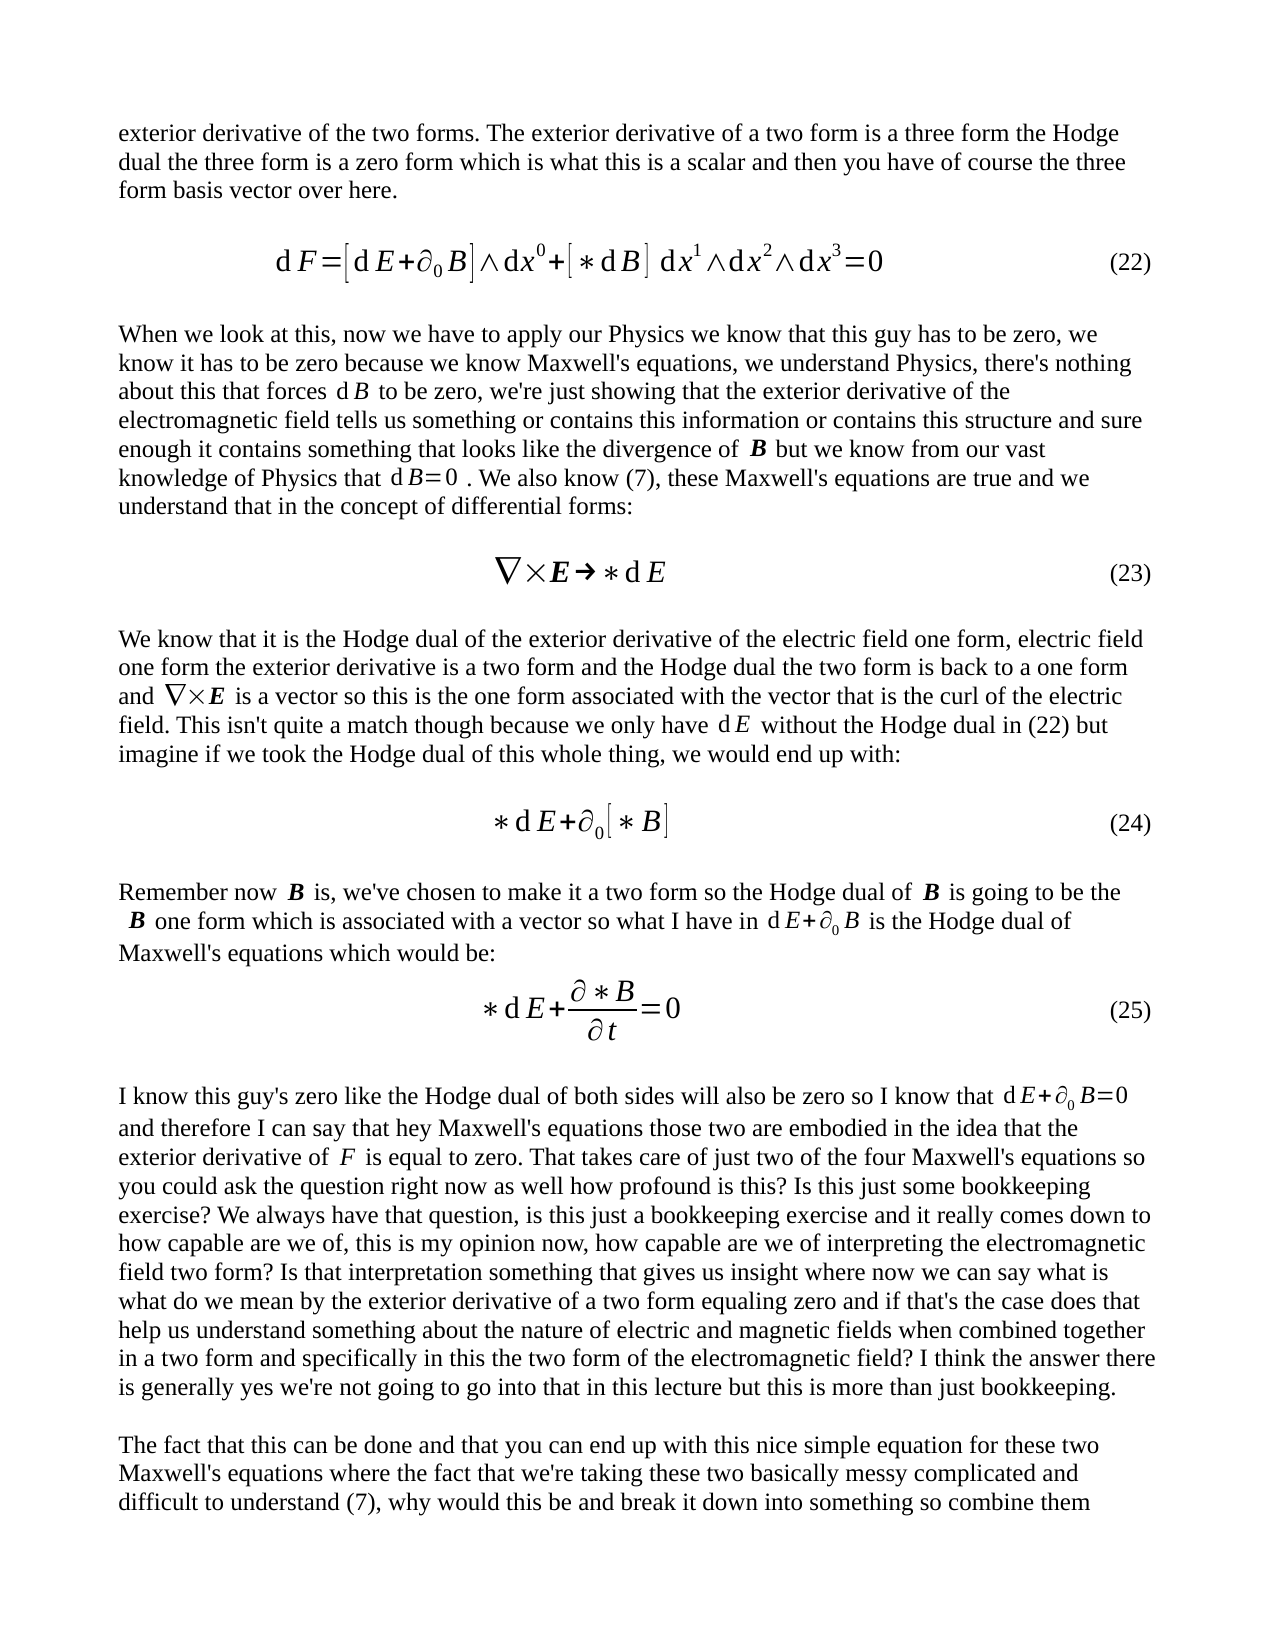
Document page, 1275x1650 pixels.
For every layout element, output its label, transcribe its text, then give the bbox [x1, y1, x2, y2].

table_header (24) [1041, 796, 1157, 849]
table_header (25) [1041, 967, 1157, 1052]
text The fact that this can be done and that you can end up with this nice simple equation for these two Maxwell's equations where the fact that we're taking these two basically messy complicated and difficult to understand (7), why would this be and break it down into something so combine them [118, 1430, 1157, 1516]
text When we look at this, now we have to apply our Physics we know that this guy has to be zero, we know it has to be zero because we know Maxwell's equations, we understand Physics, there's nothing about this that forcesto be zero, we're just showing that the exterior derivative of the electromagnetic field tells us something or contains this information or contains this structure and sure enough it contains something that looks like the divergence ofbut we know from our vast knowledge of Physics that. We also know (7), these Maxwell's equations are true and we understand that in the concept of differential forms: [118, 319, 1157, 520]
table_header (23) [1041, 549, 1157, 595]
table_header [118, 549, 1041, 595]
text Remember nowis, we've chosen to make it a two form so the Hodge dual ofis going to be theone form which is associated with a vector so what I have inis the Hodge dual of Maxwell's equations which would be: [118, 877, 1157, 967]
text We know that it is the Hodge dual of the exterior derivative of the electric field one form, electric field one form the exterior derivative is a two form and the Hodge dual the two form is back to a one form andis a vector so this is the one form associated with the vector that is the curl of the electric field. This isn't quite a match though because we only havewithout the Hodge dual in (22) but imagine if we took the Hodge dual of this whole thing, we would end up with: [118, 624, 1157, 767]
table_header [118, 967, 1041, 1052]
text exterior derivative of the two forms. The exterior derivative of a two form is a three form the Hodge dual the three form is a zero form which is what this is a scalar and then you have of course the three form basis vector over here. [118, 118, 1157, 204]
text I know this guy's zero like the Hodge dual of both sides will also be zero so I know that and therefore I can say that hey Maxwell's equations those two are embodied in the idea that the exterior derivative ofis equal to zero. That takes care of just two of the four Maxwell's equations so you could ask the question right now as well how profound is this? Is this just some bookkeeping exercise? We always have that question, is this just a bookkeeping exercise and it really comes down to how capable are we of, this is my opinion now, how capable are we of interpreting the electromagnetic field two form? Is that interpretation something that gives us insight where now we can say what is what do we mean by the exterior derivative of a two form equaling zero and if that's the case does that help us understand something about the nature of electric and magnetic fields when combined together in a two form and specifically in this the two form of the electromagnetic field? I think the answer there is generally yes we're not going to go into that in this lecture but this is more than just bookkeeping. [118, 1081, 1157, 1401]
table_header [118, 233, 1041, 290]
table_header (22) [1041, 233, 1157, 290]
table_header [118, 796, 1041, 849]
